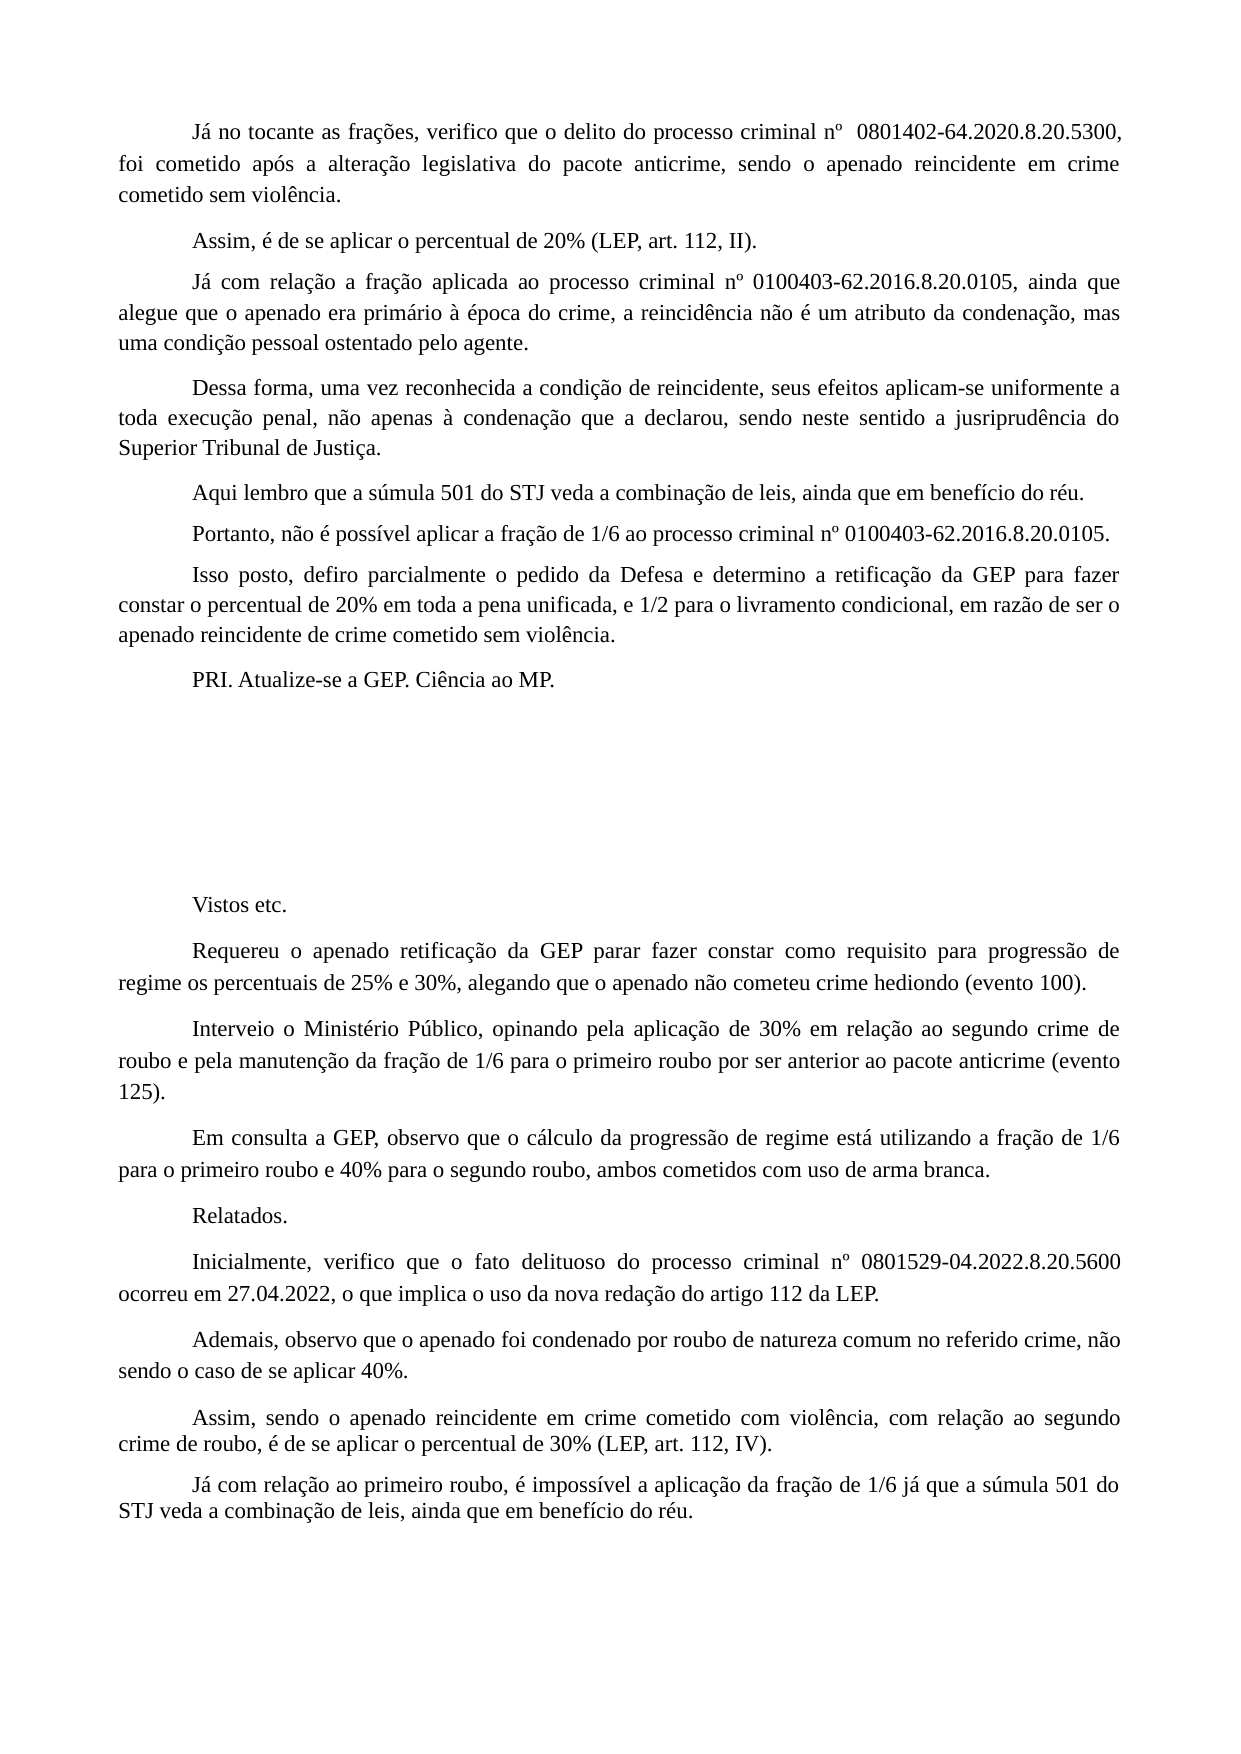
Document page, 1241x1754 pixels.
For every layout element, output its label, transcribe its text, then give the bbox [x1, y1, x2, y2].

text PRI. Atualize-se a GEP. Ciência ao MP. [118, 666, 1122, 692]
text Assim, sendo o apenado reincidente em crime cometido com violência, com relação ao segundo crime de roubo, é de se aplicar o percentual de 30% (LEP, art. 112, IV). [118, 1404, 1122, 1456]
text Já com relação a fração aplicada ao processo criminal nº 0100403-62.2016.8.20.0105, ainda que alegue que o apenado era primário à época do crime, a reincidência não é um atributo da condenação, mas uma condição pessoal ostentado pelo agente. [118, 268, 1122, 355]
text Requereu o apenado retificação da GEP parar fazer constar como requisito para progressão de regime os percentuais de 25% e 30%, alegando que o apenado não cometeu crime hediondo (evento 100). [118, 937, 1122, 995]
text Ademais, observo que o apenado foi condenado por roubo de natureza comum no referido crime, não sendo o caso de se aplicar 40%. [118, 1326, 1122, 1384]
text Isso posto, defiro parcialmente o pedido da Defesa e determino a retificação da GEP para fazer constar o percentual de 20% em toda a pena unificada, e 1/2 para o livramento condicional, em razão de ser o apenado reincidente de crime cometido sem violência. [118, 561, 1122, 647]
text Vistos etc. [118, 891, 1122, 918]
text Relatados. [118, 1202, 1122, 1228]
text Interveio o Ministério Público, opinando pela aplicação de 30% em relação ao segundo crime de roubo e pela manutenção da fração de 1/6 para o primeiro roubo por ser anterior ao pacote anticrime (evento 125). [118, 1015, 1122, 1105]
text Em consulta a GEP, observo que o cálculo da progressão de regime está utilizando a fração de 1/6 para o primeiro roubo e 40% para o segundo roubo, ambos cometidos com uso de arma branca. [118, 1124, 1122, 1182]
text Já no tocante as frações, verifico que o delito do processo criminal nº 0801402-64.2020.8.20.5300, foi cometido após a alteração legislativa do pacote anticrime, sendo o apenado reincidente em crime cometido sem violência. [118, 118, 1122, 208]
text Aqui lembro que a súmula 501 do STJ veda a combinação de leis, ainda que em benefício do réu. [118, 479, 1122, 505]
text Inicialmente, verifico que o fato delituoso do processo criminal nº 0801529-04.2022.8.20.5600 ocorreu em 27.04.2022, o que implica o uso da nova redação do artigo 112 da LEP. [118, 1248, 1122, 1306]
text Já com relação ao primeiro roubo, é impossível a aplicação da fração de 1/6 já que a súmula 501 do STJ veda a combinação de leis, ainda que em benefício do réu. [118, 1471, 1122, 1524]
text Assim, é de se aplicar o percentual de 20% (LEP, art. 112, II). [118, 227, 1122, 254]
text Portanto, não é possível aplicar a fração de 1/6 ao processo criminal nº 0100403-62.2016.8.20.0105. [118, 520, 1122, 546]
text Dessa forma, uma vez reconhecida a condição de reincidente, seus efeitos aplicam-se uniformente a toda execução penal, não apenas à condenação que a declarou, sendo neste sentido a jusriprudência do Superior Tribunal de Justiça. [118, 373, 1122, 460]
